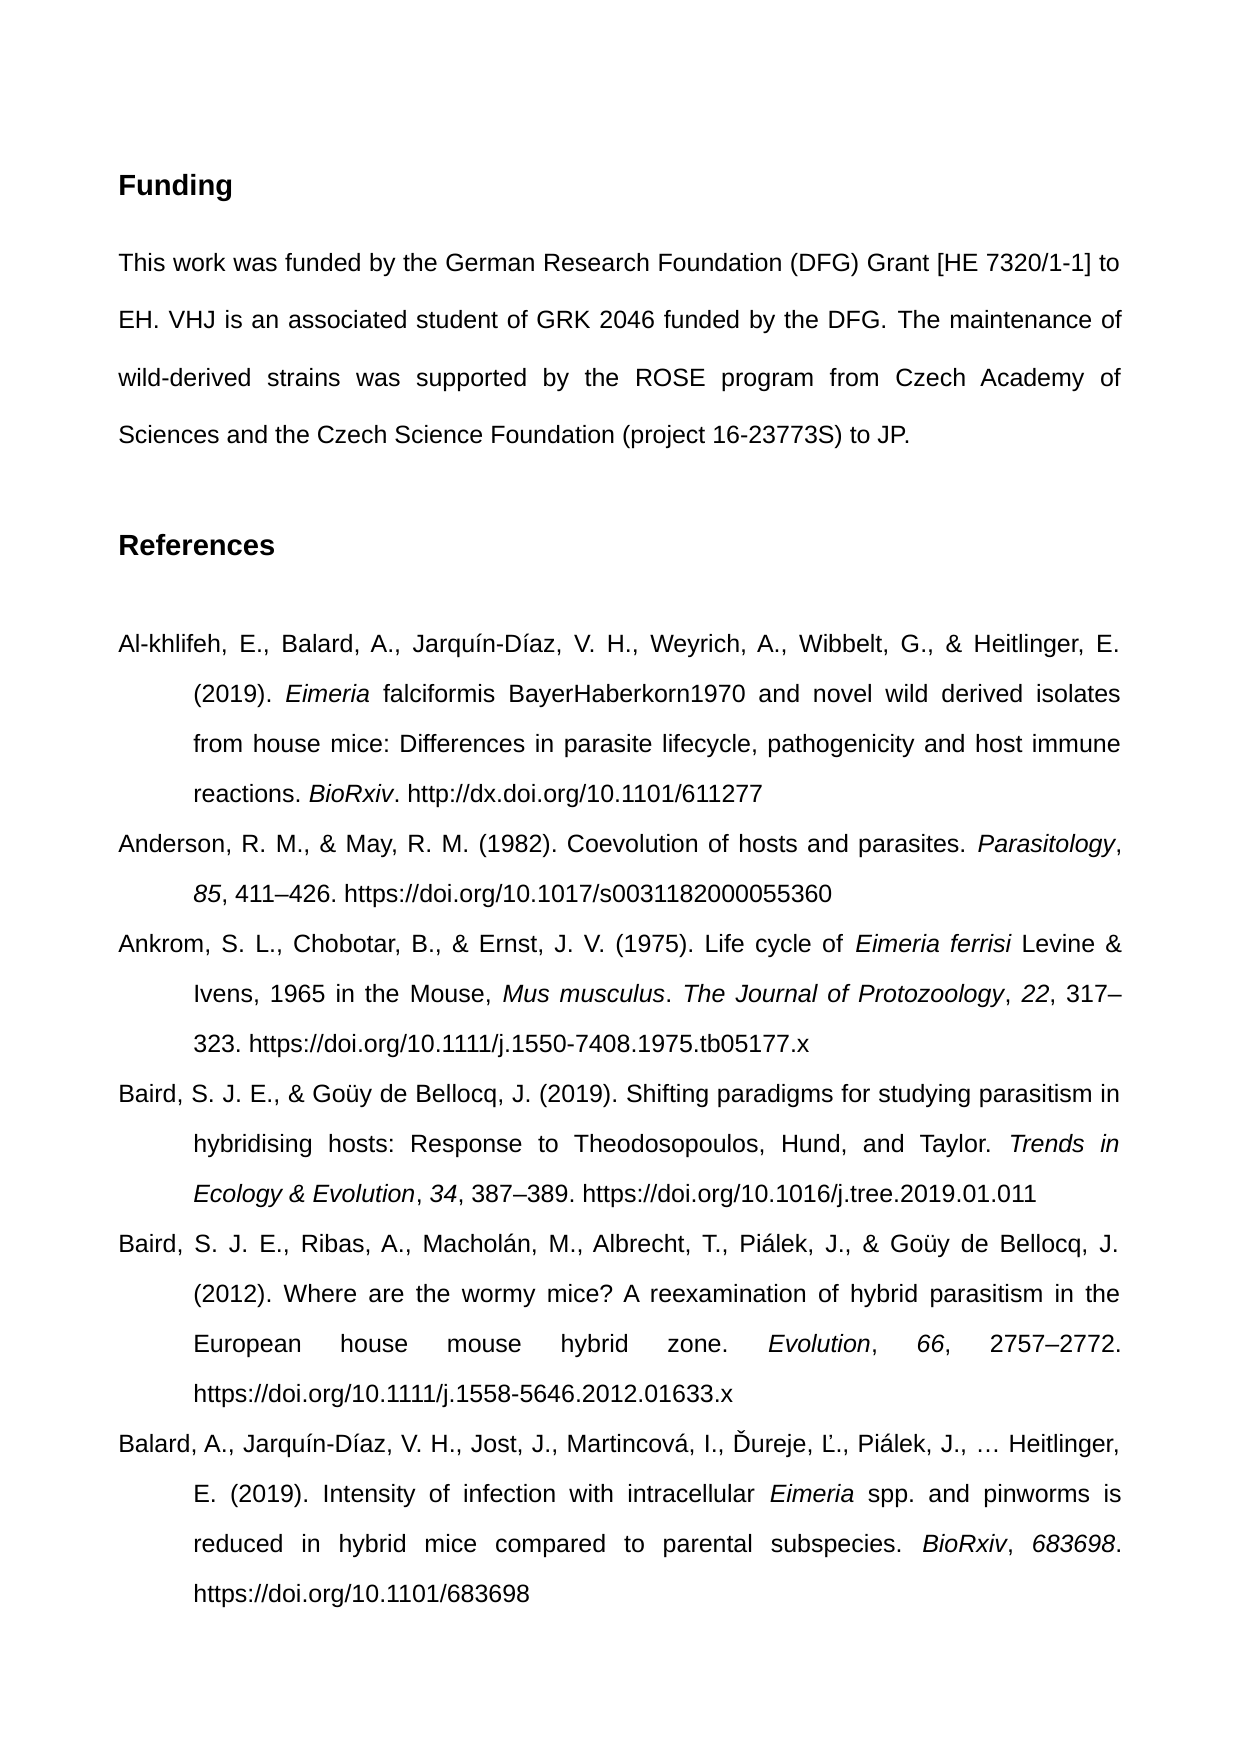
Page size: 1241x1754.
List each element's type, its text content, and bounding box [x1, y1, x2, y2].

text Balard, A., Jarquín-Díaz, V. H., Jost, J., Martincová, I., Ďureje, Ľ., Piálek, J., … Heitlinger, E. (2019). Intensity of infection with intracellular Eimeria spp. and pinworms is reduced in hybrid mice compared to parental subspecies. BioRxiv, 683698. https://doi.org/10.1101/683698 [118, 1407, 1122, 1607]
text This work was funded by the German Research Foundation (DFG) Grant [HE 7320/1-1] to EH. VHJ is an associated student of GRK 2046 funded by the DFG. The maintenance of wild-derived strains was supported by the ROSE program from Czech Academy of Sciences and the Czech Science Foundation (project 16-23773S) to JP. [118, 248, 1122, 449]
text Anderson, R. M., & May, R. M. (1982). Coevolution of hosts and parasites. Parasitology, 85, 411–426. https://doi.org/10.1017/s0031182000055360 [118, 807, 1122, 907]
text Baird, S. J. E., Ribas, A., Macholán, M., Albrecht, T., Piálek, J., & Goüy de Bellocq, J. (2012). Where are the wormy mice? A reexamination of hybrid parasitism in the European house mouse hybrid zone. Evolution, 66, 2757–2772. https://doi.org/10.1111/j.1558-5646.2012.01633.x [118, 1207, 1122, 1407]
subtitle Funding [118, 168, 1122, 202]
text Ankrom, S. L., Chobotar, B., & Ernst, J. V. (1975). Life cycle of Eimeria ferrisi Levine & Ivens, 1965 in the Mouse, Mus musculus. The Journal of Protozoology, 22, 317–323. https://doi.org/10.1111/j.1550-7408.1975.tb05177.x [118, 907, 1122, 1057]
text Al-khlifeh, E., Balard, A., Jarquín-Díaz, V. H., Weyrich, A., Wibbelt, G., & Heitlinger, E. (2019). Eimeria falciformis BayerHaberkorn1970 and novel wild derived isolates from house mice: Differences in parasite lifecycle, pathogenicity and host immune reactions. BioRxiv. http://dx.doi.org/10.1101/611277 [118, 607, 1122, 807]
subtitle References [118, 528, 1122, 561]
text Baird, S. J. E., & Goüy de Bellocq, J. (2019). Shifting paradigms for studying parasitism in hybridising hosts: Response to Theodosopoulos, Hund, and Taylor. Trends in Ecology & Evolution, 34, 387–389. https://doi.org/10.1016/j.tree.2019.01.011 [118, 1057, 1122, 1207]
